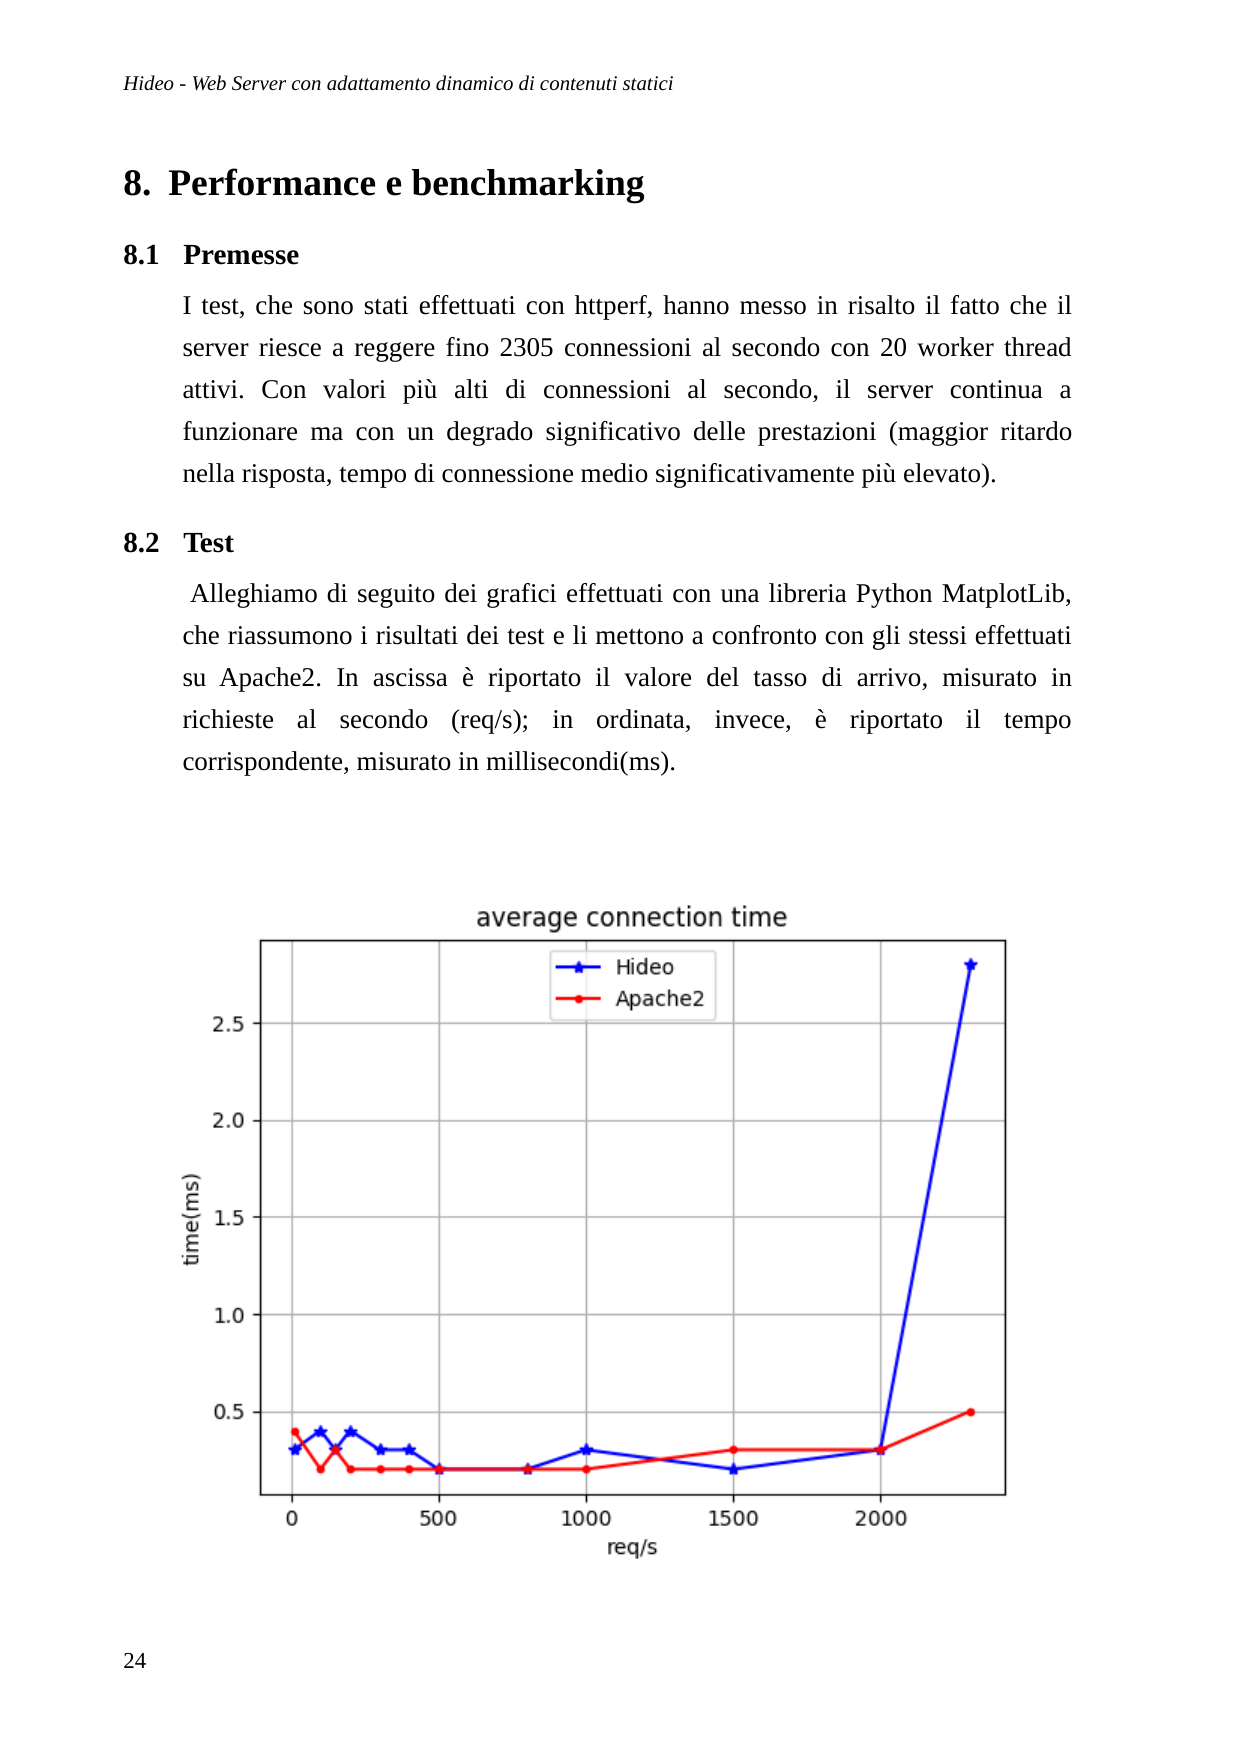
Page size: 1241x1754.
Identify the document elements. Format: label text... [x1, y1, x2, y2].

subtitle Test [123, 526, 1132, 559]
picture [140, 853, 1101, 1574]
subtitle Performance e benchmarking [123, 160, 1132, 203]
text Alleghiamo di seguito dei grafici effettuati con una libreria Python MatplotLib, che riassumono i risultati dei test e li mettono a confronto con gli stessi effettuati su Apache2. In ascissa è riportato il valore del tasso di arrivo, misurato in richieste al secondo (req/s); in ordinata, invece, è riportato il tempo corrispondente, misurato in millisecondi(ms). [182, 577, 1073, 777]
subtitle Premesse [123, 237, 1132, 270]
text I test, che sono stati effettuati con httperf, hanno messo in risalto il fatto che il server riesce a reggere fino 2305 connessioni al secondo con 20 worker thread attivi. Con valori più alti di connessioni al secondo, il server continua a funzionare ma con un degrado significativo delle prestazioni (maggior ritardo nella risposta, tempo di connessione medio significativamente più elevato). [182, 289, 1073, 488]
